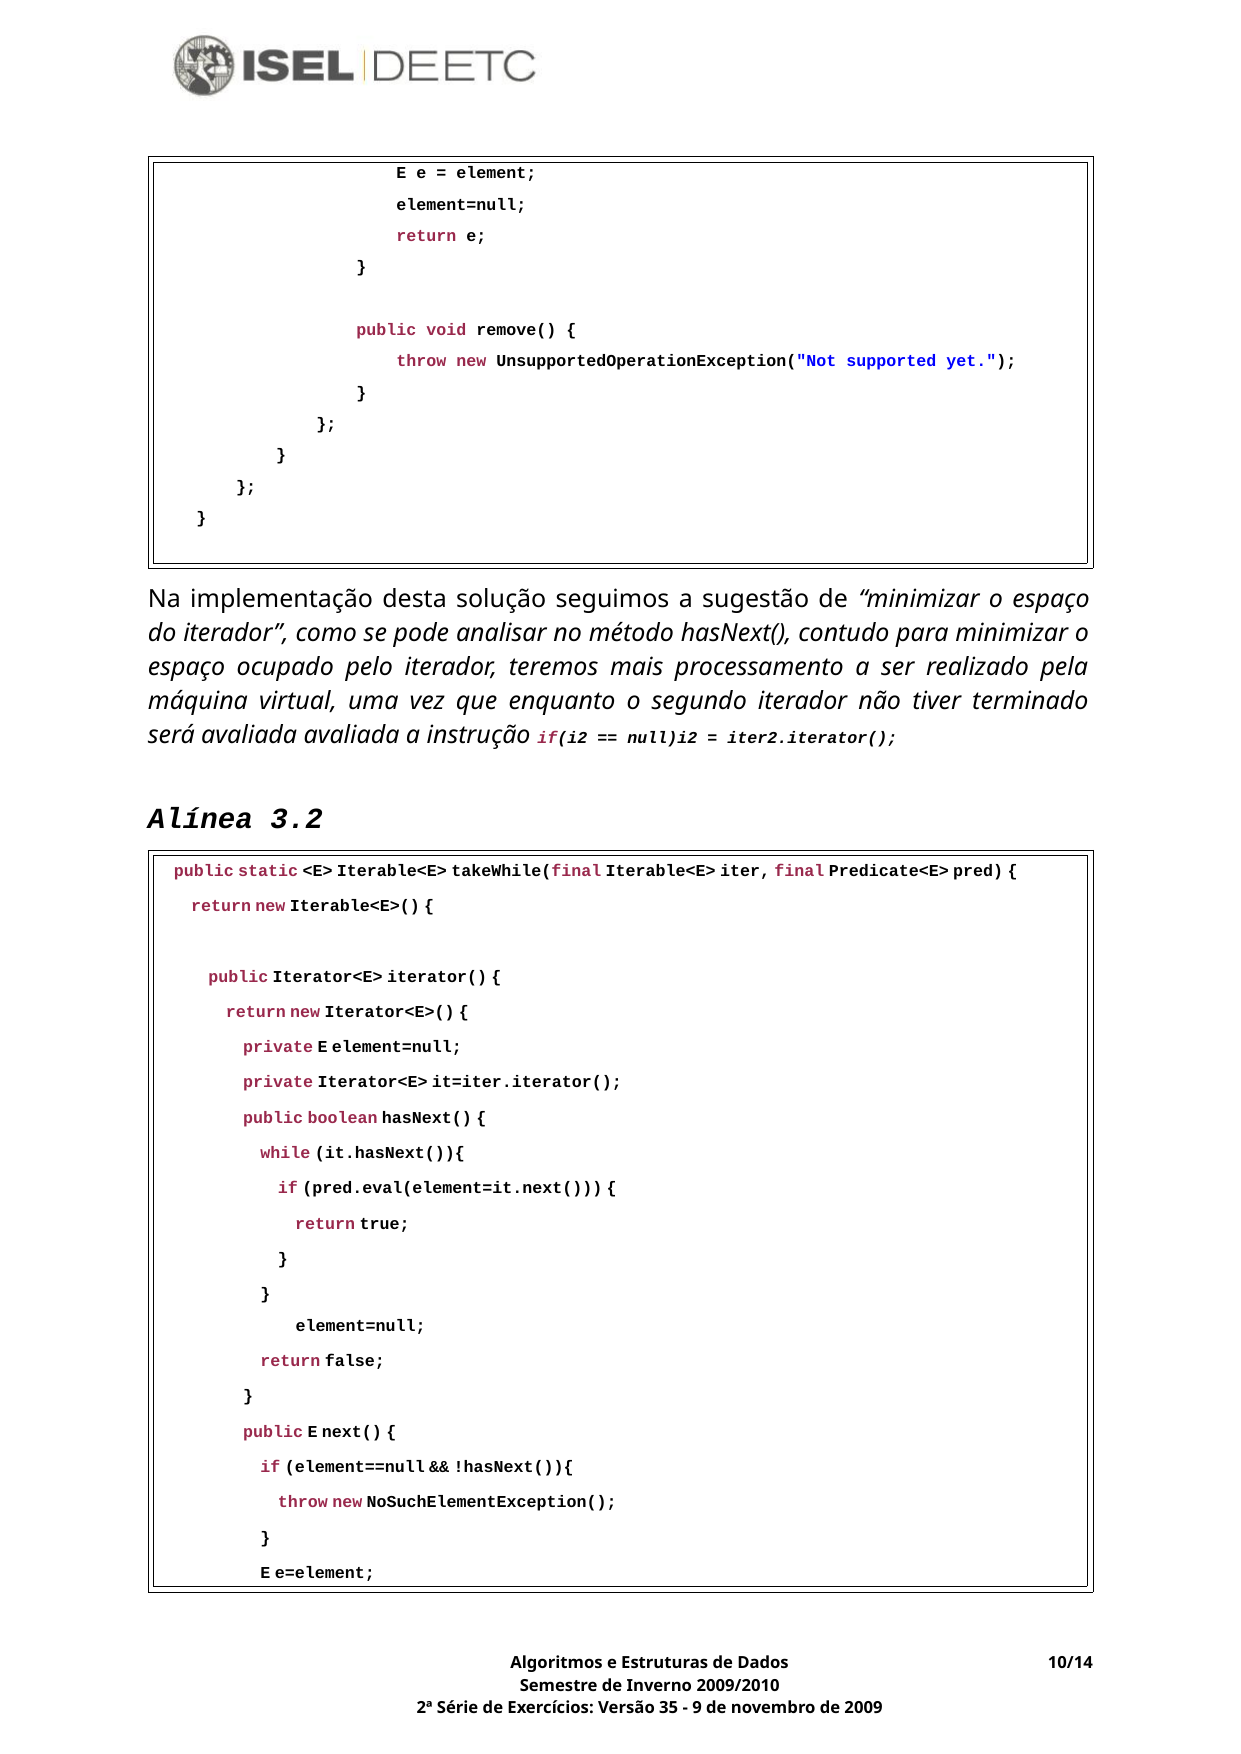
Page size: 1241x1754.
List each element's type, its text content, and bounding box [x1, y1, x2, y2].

text return e; [154, 219, 1087, 246]
text public void remove() { [154, 313, 1087, 340]
text [149, 501, 153, 528]
text } [154, 1273, 1087, 1305]
text [1088, 1238, 1093, 1269]
text [1088, 501, 1093, 528]
text [1088, 407, 1093, 434]
text while (it.hasNext()){ [154, 1132, 1087, 1163]
subtitle Alínea 3.2 [148, 804, 1093, 837]
text } [154, 1376, 1087, 1407]
text } [154, 376, 1087, 403]
text [1088, 376, 1093, 403]
text [149, 376, 153, 403]
text }; [154, 407, 1087, 434]
text Na implementação desta solução seguimos a sugestão de “minimizar o espaço do iterador”, como se pode analisar no método hasNext(), contudo para minimizar o espaço ocupado pelo iterador, teremos mais processamento a ser realizado pela máquina virtual, uma vez que enquanto o segundo iterador não tiver terminado será avaliada avaliada a instrução if(i2 == null)i2 = iter2.iterator(); [148, 581, 1093, 751]
text E e=element; [149, 1552, 1093, 1592]
text [1088, 438, 1093, 466]
text [1088, 1376, 1093, 1407]
text throw new NoSuchElementException(); [154, 1481, 1087, 1513]
text return true; [154, 1203, 1087, 1234]
text public Iterator<E> iterator() { [154, 956, 1087, 987]
text private Iterator<E> it=iter.iterator(); [154, 1062, 1087, 1093]
text [149, 250, 153, 278]
text return new Iterable<E>() { [154, 885, 1087, 916]
text [149, 438, 153, 466]
text public static <E> Iterable<E> takeWhile(final Iterable<E> iter, final Predicate<E> pred) { [149, 851, 1093, 881]
text [149, 1517, 153, 1548]
text private E element=null; [154, 1026, 1087, 1058]
text public E next() { [154, 1411, 1087, 1442]
text [149, 1273, 153, 1305]
text [1088, 250, 1093, 278]
text [1088, 470, 1093, 497]
text return false; [154, 1340, 1087, 1371]
text } [154, 250, 1087, 278]
text }; [154, 470, 1087, 497]
text [149, 1238, 153, 1269]
text public boolean hasNext() { [154, 1097, 1087, 1128]
text if (pred.eval(element=it.next())) { [154, 1168, 1087, 1199]
text [149, 1376, 153, 1407]
text } [154, 1517, 1087, 1548]
text [149, 470, 153, 497]
text } [154, 501, 1087, 528]
text throw new UnsupportedOperationException("Not supported yet."); [154, 344, 1087, 372]
text [149, 407, 153, 434]
text element=null; [154, 1309, 1087, 1336]
text if (element==null && !hasNext()){ [154, 1446, 1087, 1477]
text E e = element; [149, 157, 1093, 183]
text element=null; [154, 188, 1087, 215]
text [1088, 1517, 1093, 1548]
text } [154, 438, 1087, 466]
text return new Iterator<E>() { [154, 991, 1087, 1022]
text } [154, 1238, 1087, 1269]
picture [164, 20, 566, 121]
text [1088, 1273, 1093, 1305]
